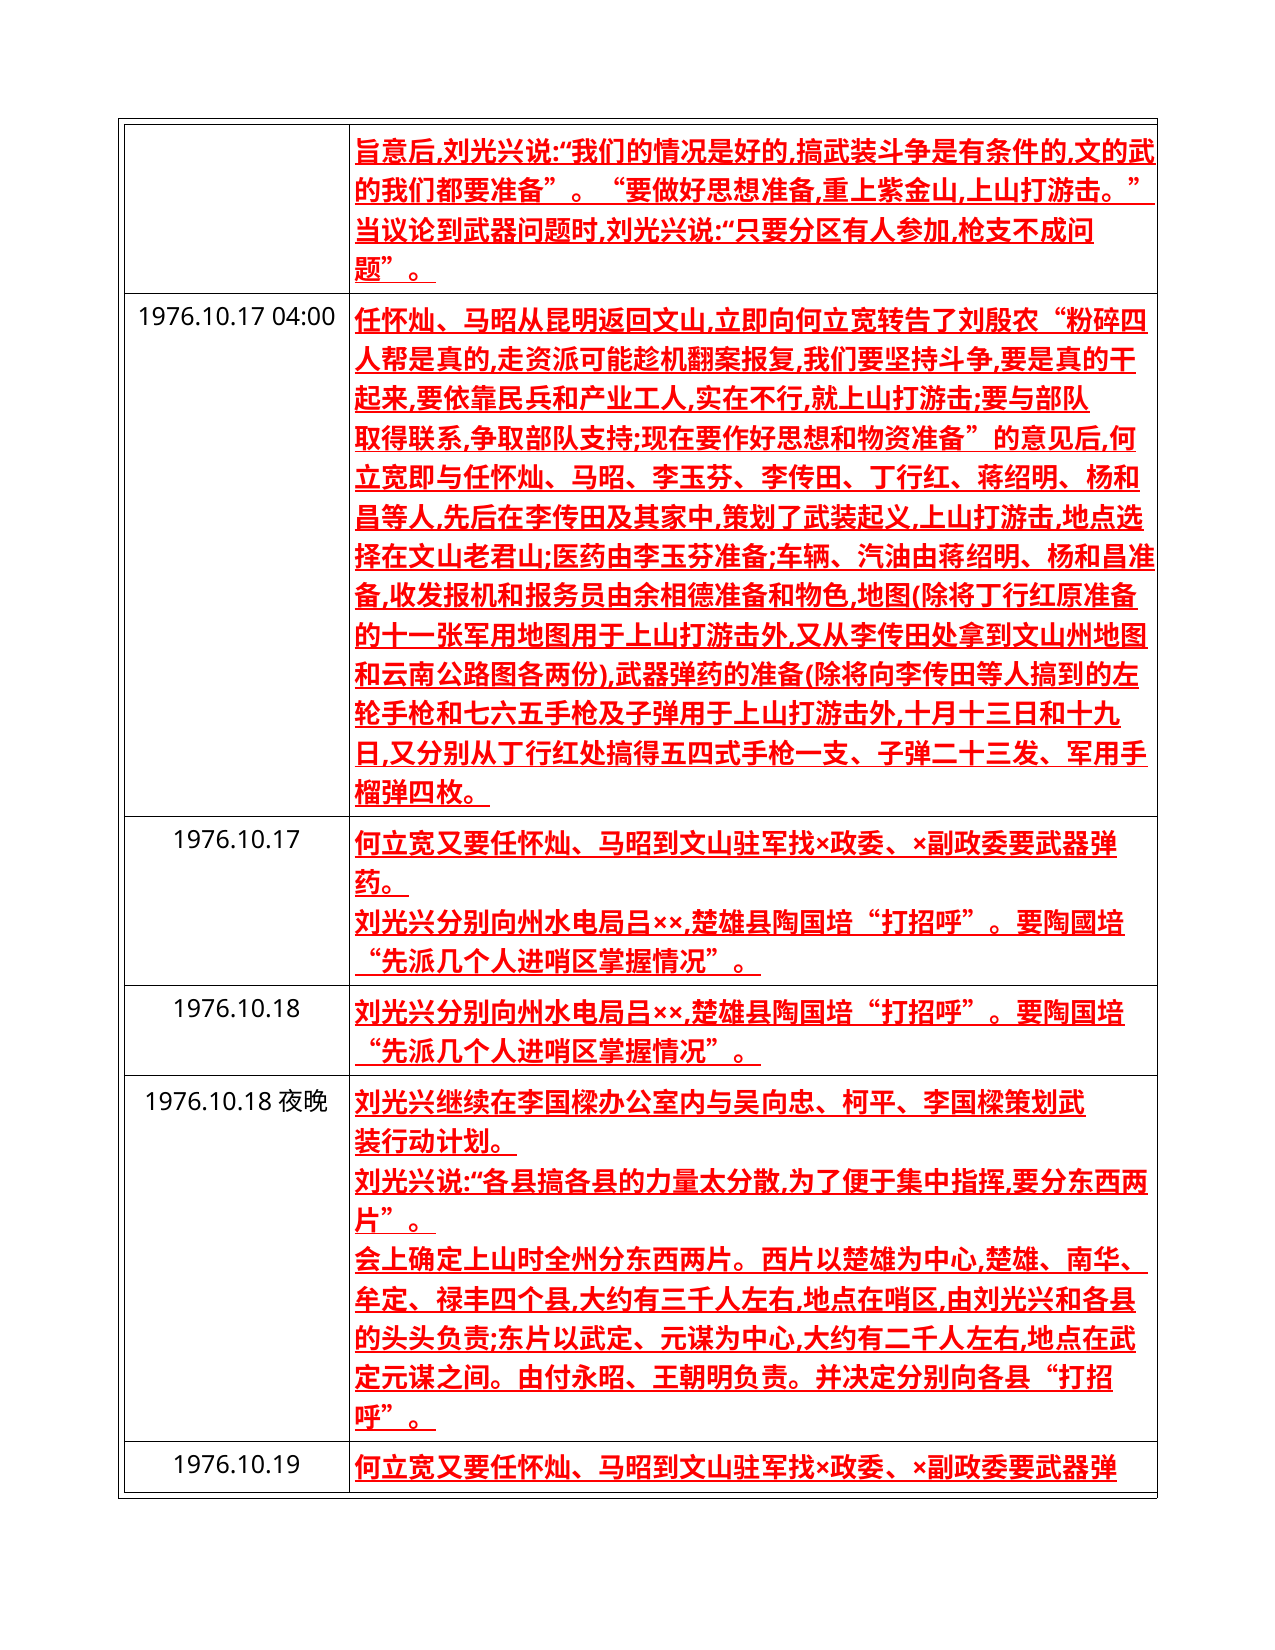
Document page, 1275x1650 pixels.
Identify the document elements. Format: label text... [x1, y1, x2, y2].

table_cell [119, 119, 1157, 1497]
table_cell 刘光兴分别向州水电局吕××,楚雄县陶国培“打招呼”。要陶国培“先派几个人进哨区掌握情况”。 [350, 986, 1157, 1075]
table_cell [125, 125, 349, 293]
table_cell 任怀灿、马昭从昆明返回文山,立即向何立宽转告了刘殷农“粉碎四人帮是真的,走资派可能趁机翻案报复,我们要坚持斗争,要是真的干起来,要依靠民兵和产业工人,实在不行,就上山打游击;要与部队 取得联系,争取部队支持;现在要作好思想和物资准备”的意见后,何立宽即与任怀灿、马昭、李玉芬、李传田、丁行红、蒋绍明、杨和昌等人,先后在李传田及其家中,策划了武装起义,上山打游击,地点选择在文山老君山;医药由李玉芬准备;车辆、汽油由蒋绍明、杨和昌准备,收发报机和报务员由余相德准备和物色,地图(除将丁行红原准备的十一张军用地图用于上山打游击外,又从李传田处拿到文山州地图和云南公路图各两份),武器弹药的准备(除将向李传田等人搞到的左轮手枪和七六五手枪及子弹用于上山打游击外,十月十三日和十九 日,又分别从丁行红处搞得五四式手枪一支、子弹二十三发、军用手榴弹四枚。 [350, 294, 1157, 816]
table_cell 1976.10.18 [125, 986, 349, 1075]
table_cell 旨意后,刘光兴说:“我们的情况是好的,搞武装斗争是有条件的,文的武的我们都要准备”。“要做好思想准备,重上紫金山,上山打游击。”当议论到武器问题时,刘光兴说:“只要分区有人参加,枪支不成问题”。 [350, 125, 1157, 293]
table_cell 1976.10.17 [125, 817, 349, 985]
table_cell 1976.10.17 04:00 [125, 294, 349, 816]
table_cell 刘光兴继续在李国樑办公室内与吴向忠、柯平、李国樑策划武 装行动计划。 刘光兴说:“各县搞各县的力量太分散,为了便于集中指挥,要分东西两片”。 会上确定上山时全州分东西两片。西片以楚雄为中心,楚雄、南华、牟定、禄丰四个县,大约有三千人左右,地点在哨区,由刘光兴和各县的头头负责;东片以武定、元谋为中心,大约有二千人左右,地点在武定元谋之间。由付永昭、王朝明负责。并决定分别向各县“打招呼”。 [350, 1076, 1157, 1441]
table_cell 何立宽又要任怀灿、马昭到文山驻军找×政委、×副政委要武器弹 [350, 1442, 1157, 1492]
table_cell 1976.10.19 [125, 1442, 349, 1492]
table_cell 何立宽又要任怀灿、马昭到文山驻军找×政委、×副政委要武器弹药。 刘光兴分别向州水电局吕××,楚雄县陶国培“打招呼”。要陶國培“先派几个人进哨区掌握情况”。 [350, 817, 1157, 985]
table_cell 1976.10.18 夜晚 [125, 1076, 349, 1441]
